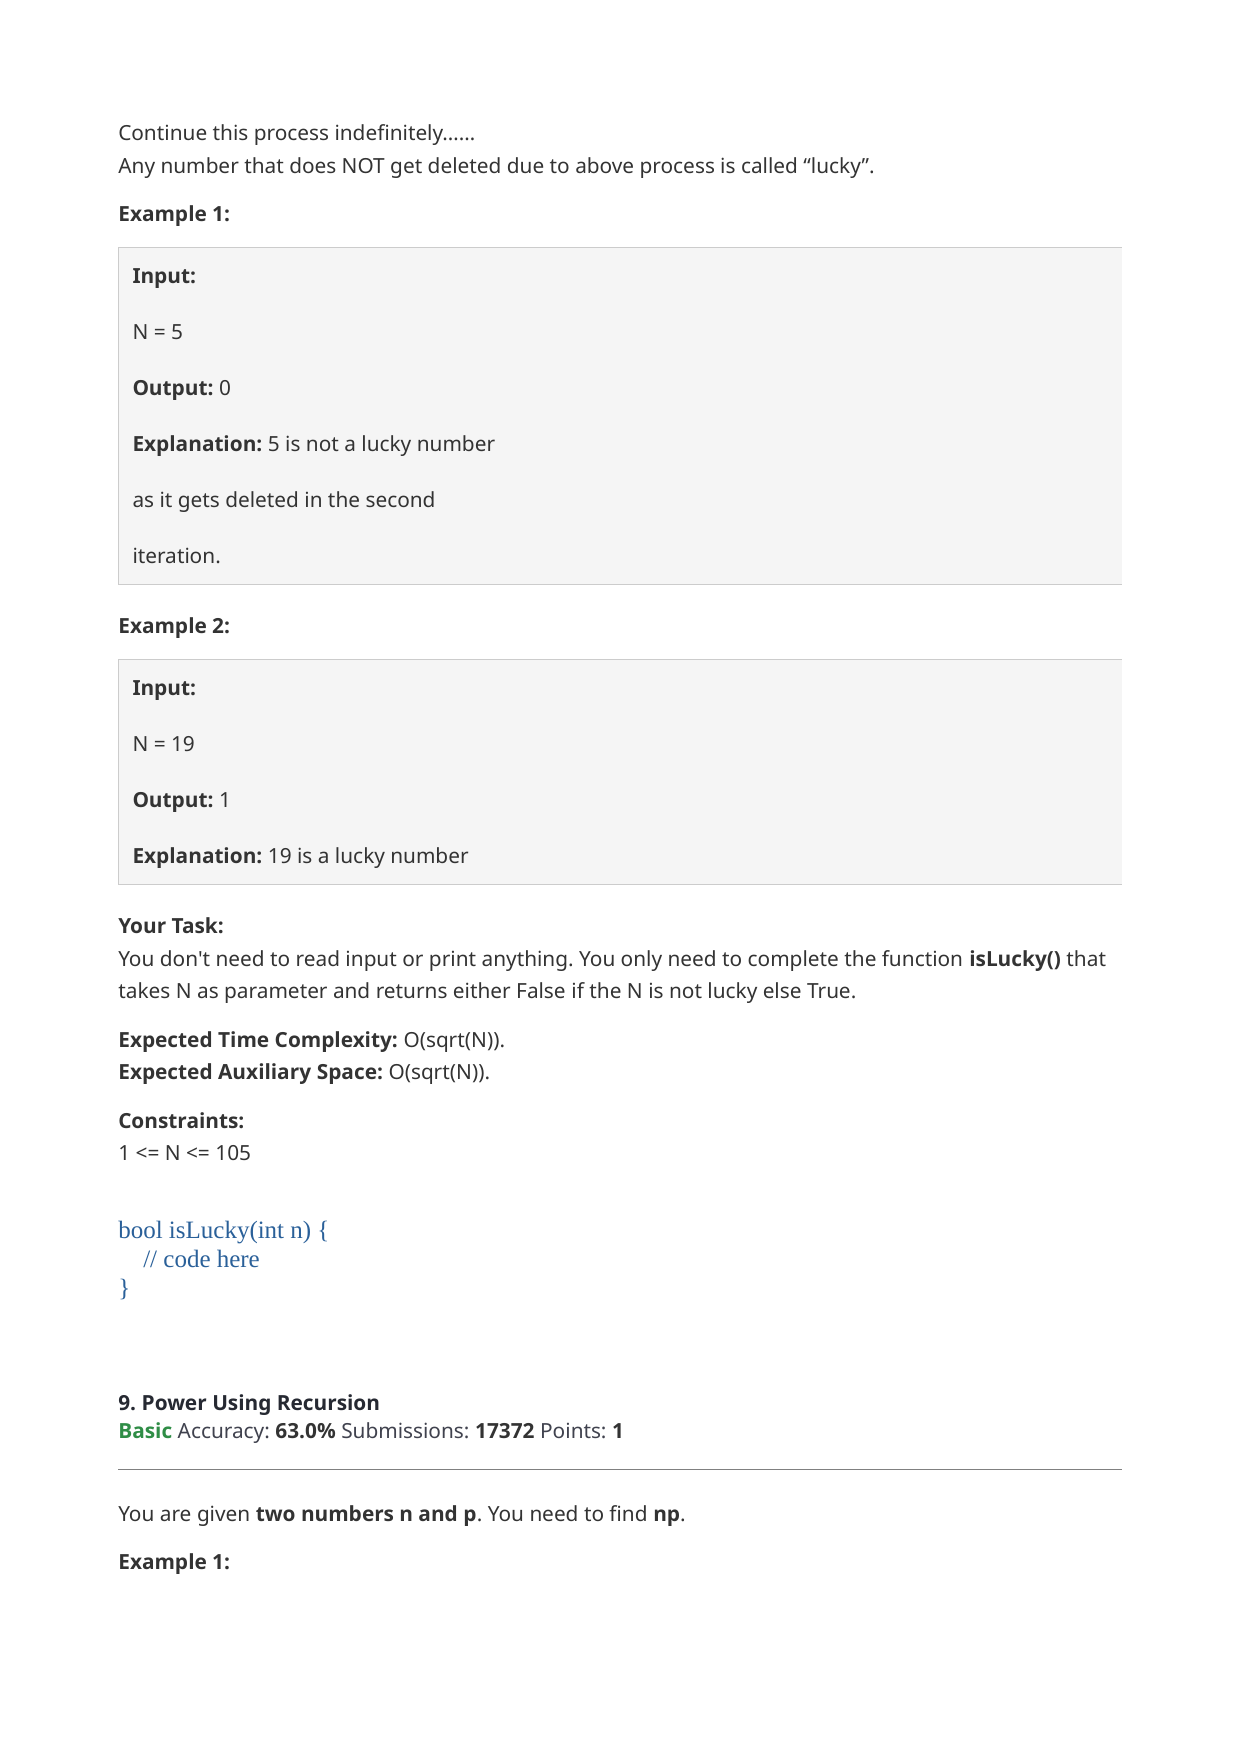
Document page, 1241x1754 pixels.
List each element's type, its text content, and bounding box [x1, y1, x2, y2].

text Input: [119, 660, 1122, 702]
text N = 5 [119, 303, 1122, 346]
text Output: 0 [119, 359, 1122, 402]
text Example 1: [118, 199, 1122, 227]
text Example 2: [118, 611, 1122, 639]
text Output: 1 [119, 771, 1122, 814]
text as it gets deleted in the second [119, 471, 1122, 513]
text Input: [119, 248, 1122, 290]
text Constraints: 1 <= N <= 105 [118, 1106, 1122, 1167]
text } [118, 1273, 1122, 1302]
text // code here [118, 1244, 1122, 1273]
text 9. Power Using Recursion [118, 1388, 1122, 1416]
text Explanation: 19 is a lucky number [119, 827, 1122, 884]
text Example 1: [118, 1547, 1122, 1575]
text iteration. [119, 527, 1122, 584]
text Your Task: You don't need to read input or print anything. You only need to complete the function isLucky() that takes N as parameter and returns either False if the N is not lucky else True. [118, 911, 1122, 1005]
text bool isLucky(int n) { [118, 1215, 1122, 1244]
text Basic Accuracy: 63.0% Submissions: 17372 Points: 1 [118, 1416, 1099, 1445]
text Expected Time Complexity: O(sqrt(N)). Expected Auxiliary Space: O(sqrt(N)). [118, 1025, 1122, 1086]
text Continue this process indefinitely…… Any number that does NOT get deleted due to above process is called “lucky”. [118, 118, 1122, 179]
text Explanation: 5 is not a lucky number [119, 415, 1122, 458]
text N = 19 [119, 715, 1122, 758]
text You are given two numbers n and p. You need to find np. [118, 1499, 1122, 1527]
